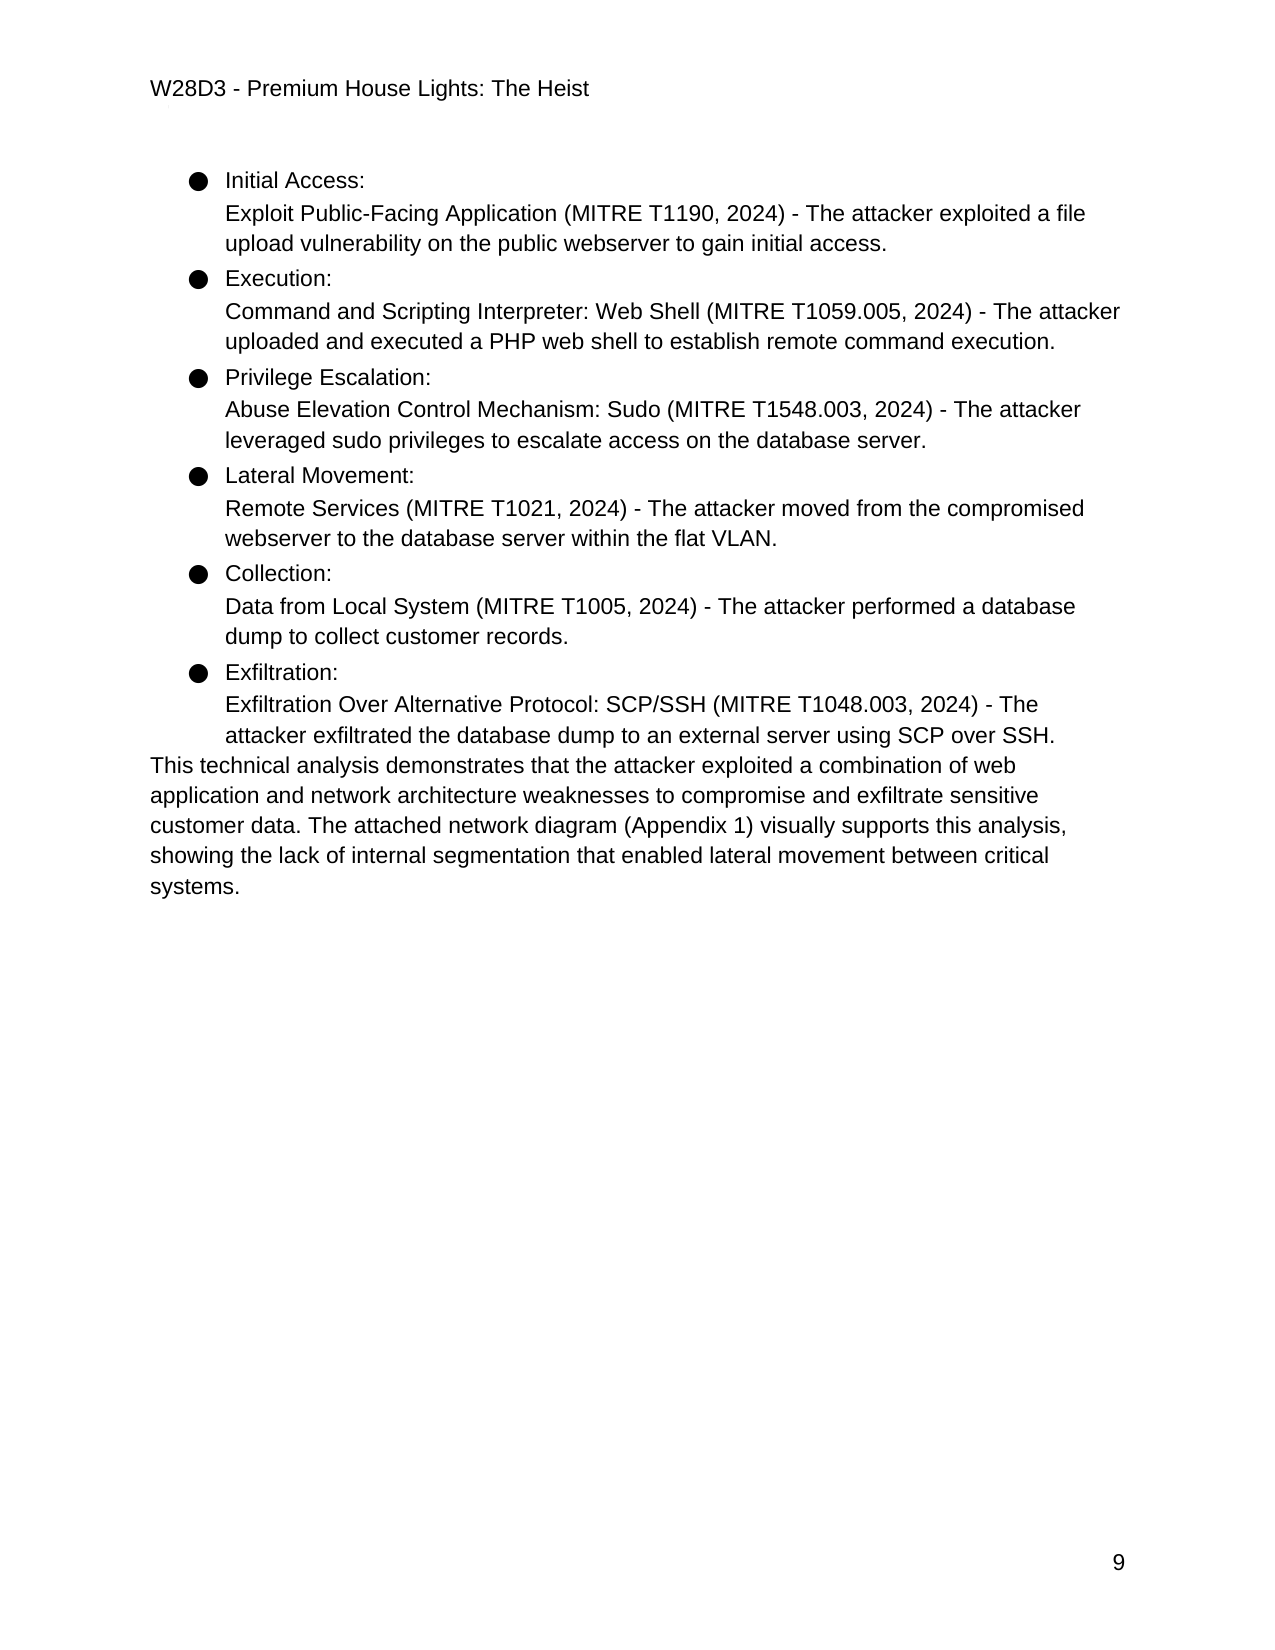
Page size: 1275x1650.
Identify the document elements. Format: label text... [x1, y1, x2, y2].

list Collection: Data from Local System (MITRE T1005, 2024) - The attacker performed a database dump to collect customer records. [187, 555, 1125, 649]
list Lateral Movement: Remote Services (MITRE T1021, 2024) - The attacker moved from the compromised webserver to the database server within the flat VLAN. [187, 457, 1125, 551]
list Initial Access: Exploit Public-Facing Application (MITRE T1190, 2024) - The attacker exploited a file upload vulnerability on the public webserver to gain initial access. [187, 162, 1125, 256]
text This technical analysis demonstrates that the attacker exploited a combination of web application and network architecture weaknesses to compromise and exfiltrate sensitive customer data. The attached network diagram (Appendix 1) visually supports this analysis, showing the lack of internal segmentation that enabled lateral movement between critical systems. [150, 752, 1125, 899]
list Execution: Command and Scripting Interpreter: Web Shell (MITRE T1059.005, 2024) - The attacker uploaded and executed a PHP web shell to establish remote command execution. [187, 260, 1125, 354]
list Privilege Escalation: Abuse Elevation Control Mechanism: Sudo (MITRE T1548.003, 2024) - The attacker leveraged sudo privileges to escalate access on the database server. [187, 358, 1125, 453]
list Exfiltration: Exfiltration Over Alternative Protocol: SCP/SSH (MITRE T1048.003, 2024) - The attacker exfiltrated the database dump to an external server using SCP over SSH. [187, 653, 1125, 748]
